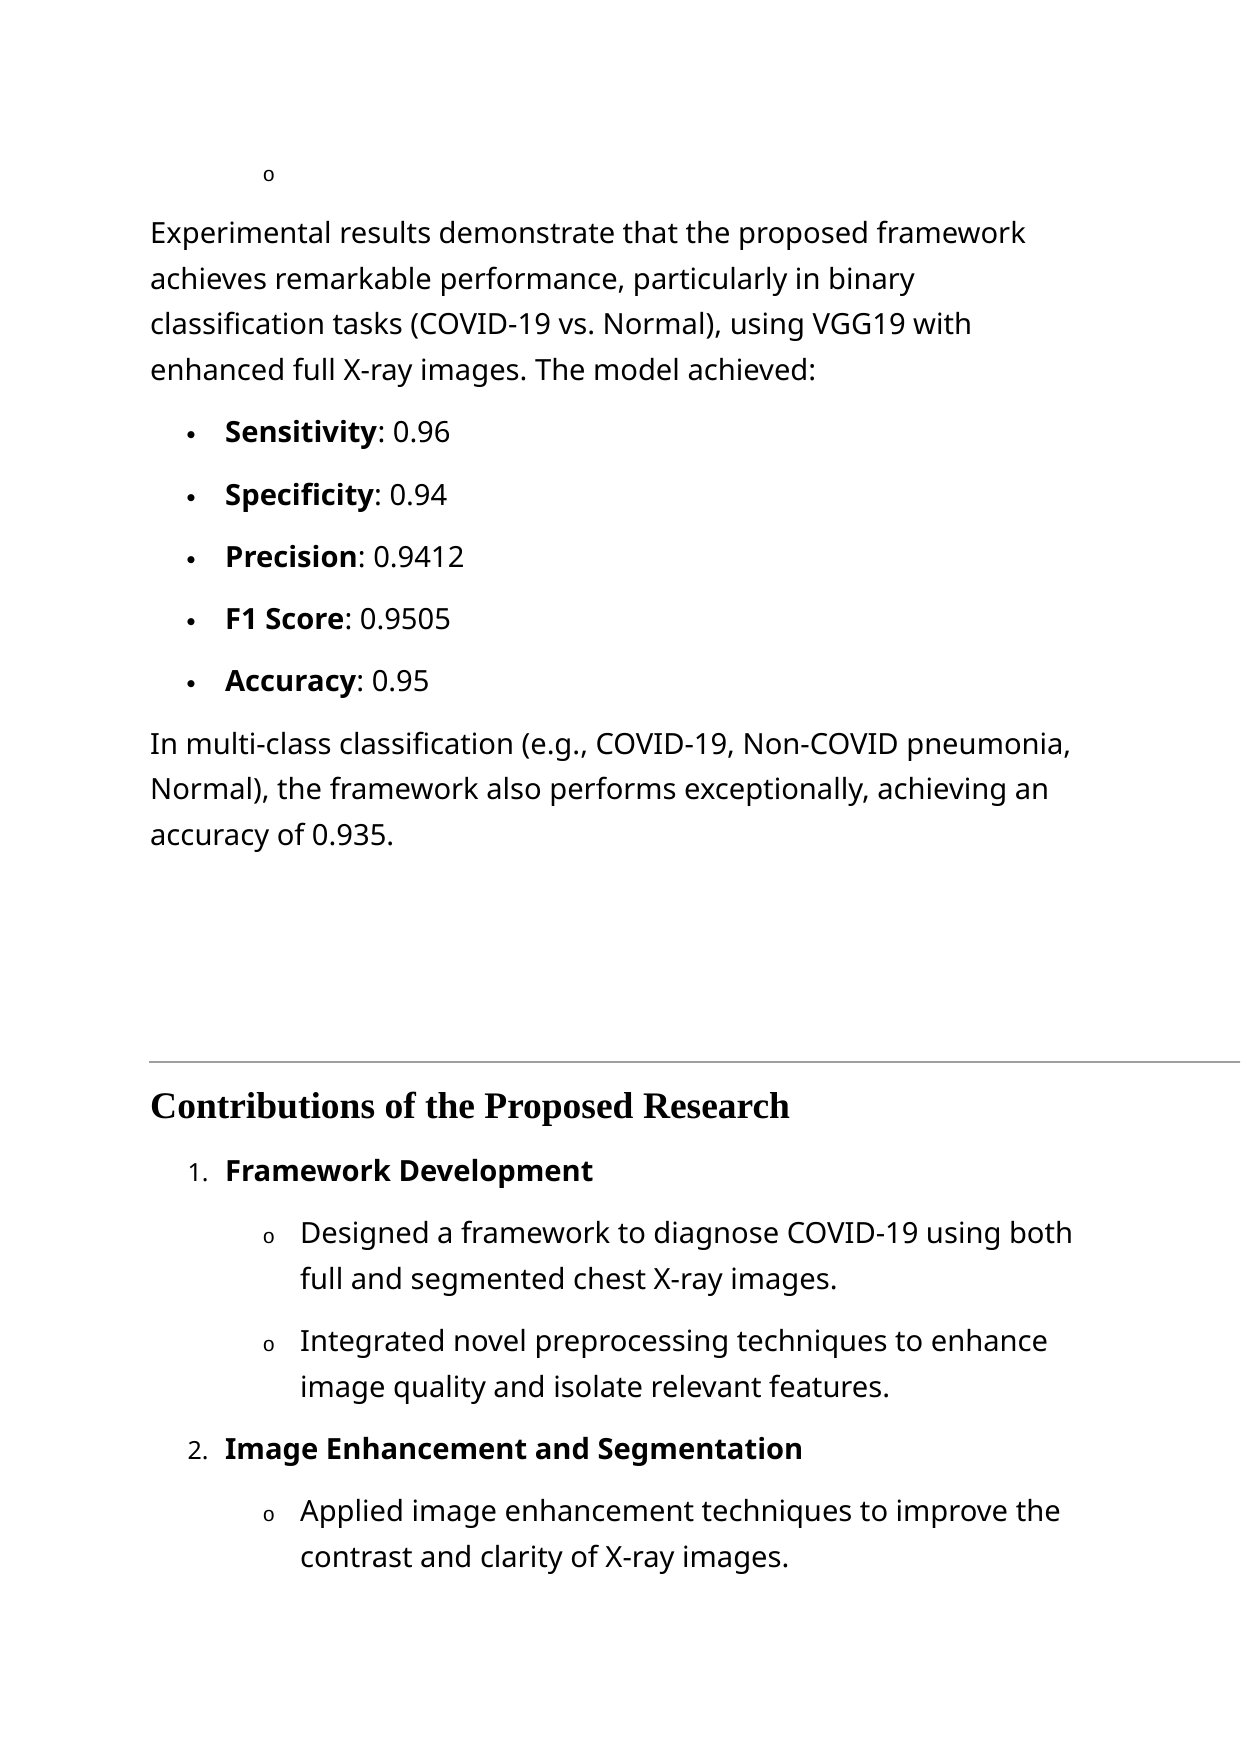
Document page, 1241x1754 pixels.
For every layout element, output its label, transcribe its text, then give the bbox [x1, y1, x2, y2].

list Specificity: 0.94 [187, 474, 1090, 513]
text Contributions of the Proposed Research [150, 1084, 1090, 1127]
list F1 Score: 0.9505 [187, 598, 1090, 638]
list Sensitivity: 0.96 [187, 411, 1090, 451]
text Experimental results demonstrate that the proposed framework achieves remarkable performance, particularly in binary classification tasks (COVID-19 vs. Normal), using VGG19 with enhanced full X-ray images. The model achieved: [150, 212, 1090, 389]
list Precision: 0.9412 [187, 536, 1090, 576]
text In multi-class classification (e.g., COVID-19, Non-COVID pneumonia, Normal), the framework also performs exceptionally, achieving an accuracy of 0.935. [150, 723, 1090, 854]
list Accuracy: 0.95 [187, 661, 1090, 700]
list Integrated novel preprocessing techniques to enhance image quality and isolate relevant features. [262, 1320, 1090, 1406]
list Image Enhancement and Segmentation [187, 1428, 1090, 1468]
list Designed a framework to diagnose COVID-19 using both full and segmented chest X-ray images. [262, 1212, 1090, 1298]
list Applied image enhancement techniques to improve the contrast and clarity of X-ray images. [262, 1491, 1090, 1576]
list Framework Development [187, 1150, 1090, 1190]
